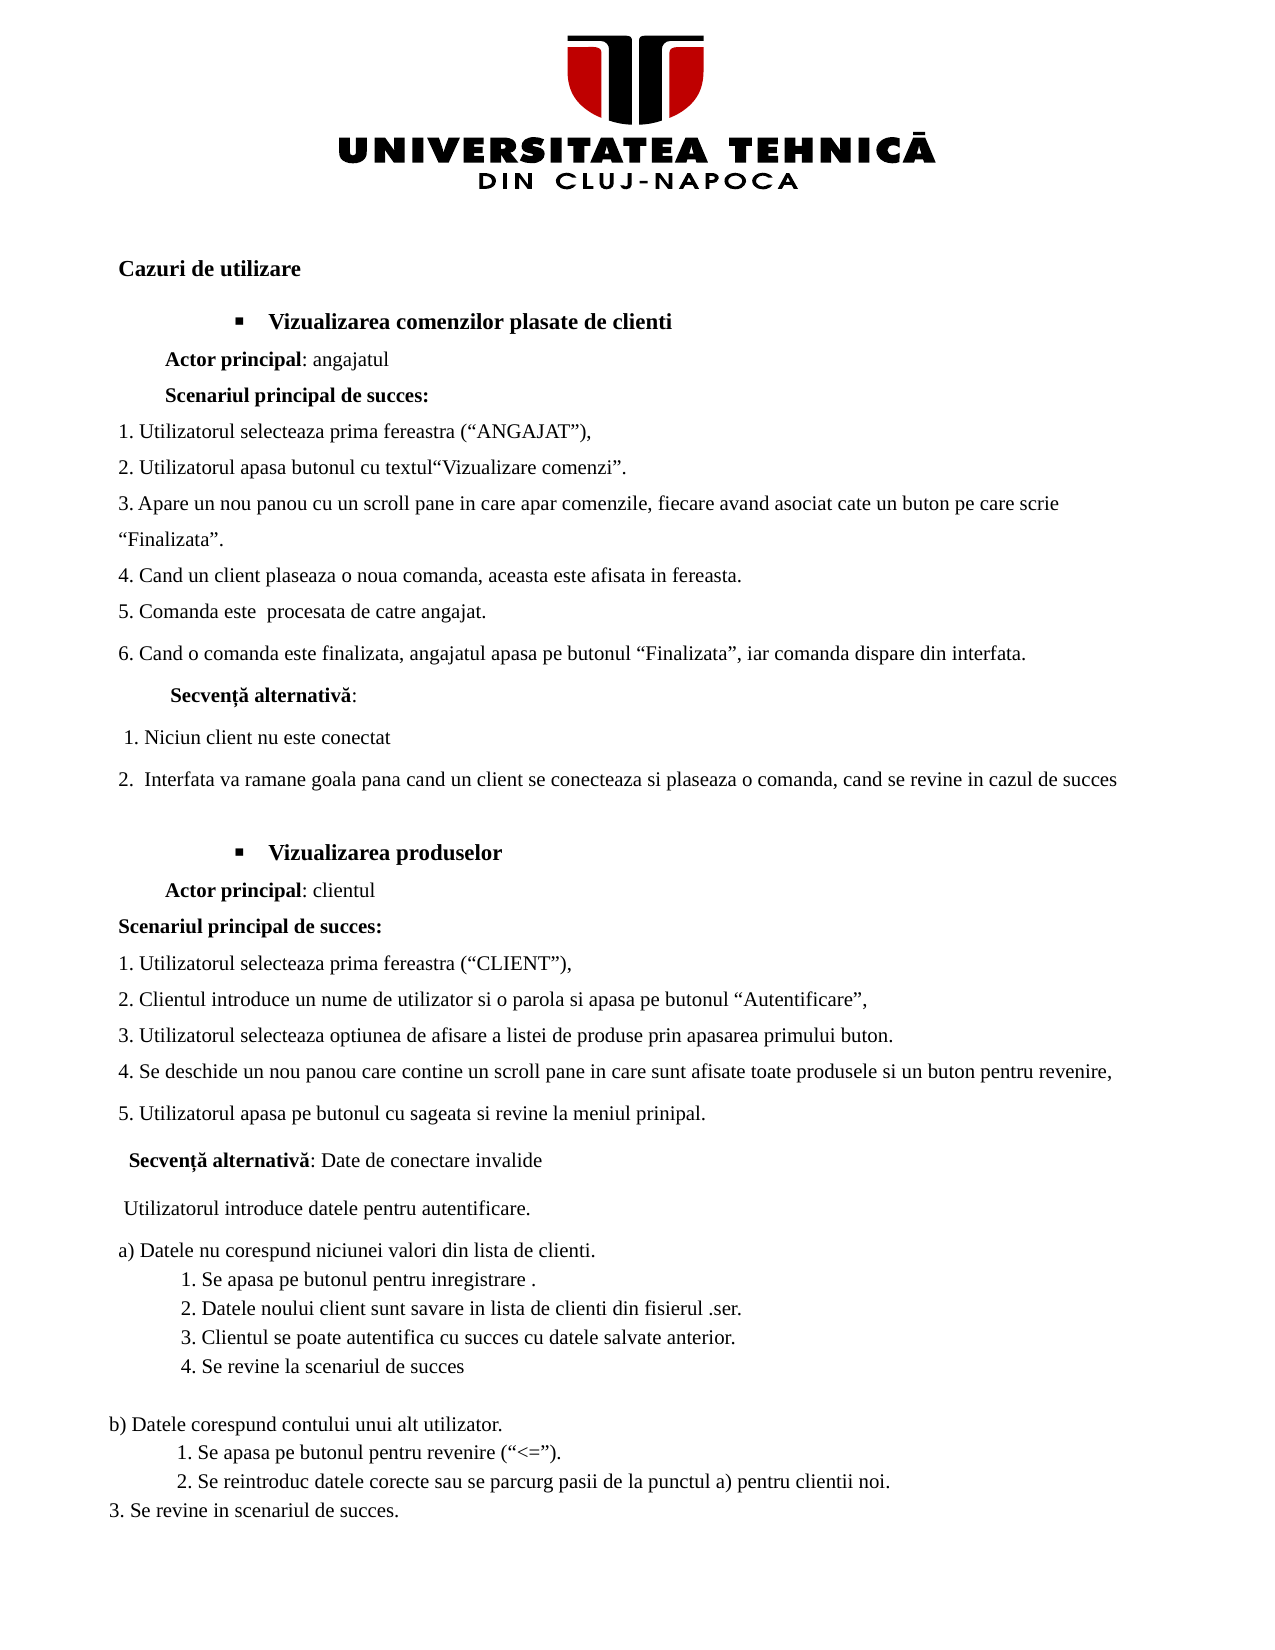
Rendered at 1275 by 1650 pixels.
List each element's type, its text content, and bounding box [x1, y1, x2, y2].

list a) Datele nu corespund niciunei valori din lista de clienti. [109, 1238, 1157, 1262]
list 4. Se revine la scenariul de succes [109, 1354, 1157, 1378]
list 3. Clientul se poate autentifica cu succes cu datele salvate anterior. [109, 1325, 1157, 1349]
text 1. Se apasa pe butonul pentru revenire (“<=”). [109, 1440, 1157, 1464]
text 5. Comanda este procesata de catre angajat. [118, 599, 1157, 623]
text Utilizatorul introduce datele pentru autentificare. [118, 1196, 1157, 1220]
text Secvență alternativă: [118, 683, 1157, 707]
subtitle Cazuri de utilizare [118, 255, 1157, 281]
text Scenariul principal de succes: 1. Utilizatorul selecteaza prima fereastra (“CLIENT”), [118, 914, 1157, 974]
text 3. Se revine in scenariul de succes. [109, 1498, 1157, 1522]
text 5. Utilizatorul apasa pe butonul cu sageata si revine la meniul prinipal. [118, 1101, 1157, 1124]
subtitle Vizualizarea comenzilor plasate de clienti [231, 308, 1157, 334]
text 6. Cand o comanda este finalizata, angajatul apasa pe butonul “Finalizata”, iar comanda dispare din interfata. [118, 641, 1157, 665]
text 4. Se deschide un nou panou care contine un scroll pane in care sunt afisate toate produsele si un buton pentru revenire, [118, 1058, 1157, 1083]
text 4. Cand un client plaseaza o noua comanda, aceasta este afisata in fereasta. [118, 563, 1157, 587]
list 2. Datele noului client sunt savare in lista de clienti din fisierul .ser. [109, 1296, 1157, 1320]
text Secvență alternativă: Date de conectare invalide [118, 1148, 1157, 1172]
text 2. Clientul introduce un nume de utilizator si o parola si apasa pe butonul “Autentificare”, 3. Utilizatorul selecteaza optiunea de afisare a listei de produse prin apasarea primului buton. [118, 986, 1157, 1047]
list Actor principal: clientul [90, 878, 1157, 902]
text 3. Apare un nou panou cu un scroll pane in care apar comenzile, fiecare avand asociat cate un buton pe care scrie “Finalizata”. [118, 491, 1157, 551]
text Scenariul principal de succes: 1. Utilizatorul selecteaza prima fereastra (“ANGAJAT”), [118, 383, 1157, 443]
subtitle Vizualizarea produselor [231, 839, 1157, 866]
list 1. Se apasa pe butonul pentru inregistrare . [109, 1267, 1157, 1291]
text 1. Niciun client nu este conectat [118, 725, 1157, 749]
text 2. Se reintroduc datele corecte sau se parcurg pasii de la punctul a) pentru clientii noi. [109, 1469, 1157, 1493]
list Actor principal: angajatul [90, 347, 1157, 371]
list 2. Interfata va ramane goala pana cand un client se conecteaza si plaseaza o comanda, cand se revine in cazul de succes [109, 767, 1157, 791]
text b) Datele corespund contului unui alt utilizator. [109, 1411, 1157, 1436]
text 2. Utilizatorul apasa butonul cu textul“Vizualizare comenzi”. [118, 455, 1157, 479]
